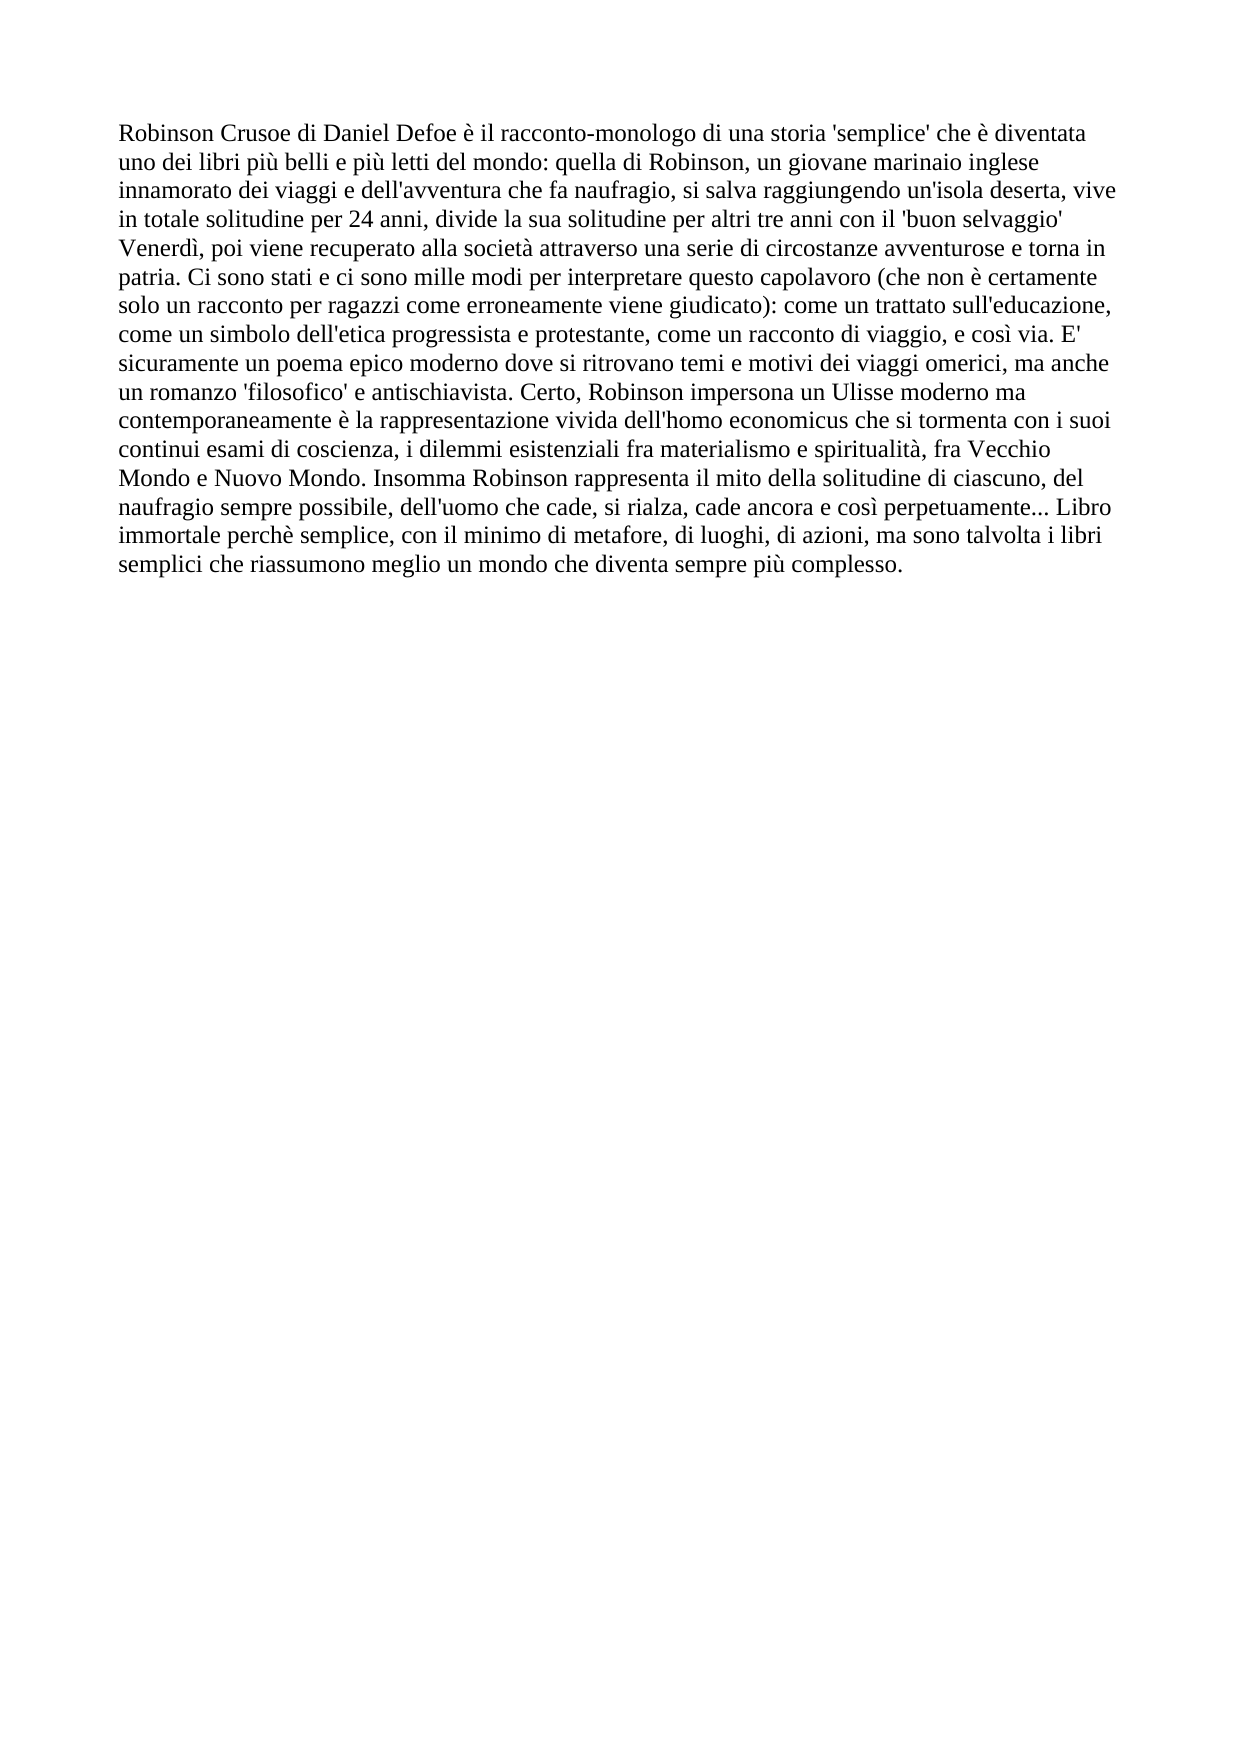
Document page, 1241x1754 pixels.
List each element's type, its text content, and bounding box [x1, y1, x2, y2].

text Robinson Crusoe di Daniel Defoe è il racconto-monologo di una storia 'semplice' che è diventata uno dei libri più belli e più letti del mondo: quella di Robinson, un giovane marinaio inglese innamorato dei viaggi e dell'avventura che fa naufragio, si salva raggiungendo un'isola deserta, vive in totale solitudine per 24 anni, divide la sua solitudine per altri tre anni con il 'buon selvaggio' Venerdì, poi viene recuperato alla società attraverso una serie di circostanze avventurose e torna in patria. Ci sono stati e ci sono mille modi per interpretare questo capolavoro (che non è certamente solo un racconto per ragazzi come erroneamente viene giudicato): come un trattato sull'educazione, come un simbolo dell'etica progressista e protestante, come un racconto di viaggio, e così via. E' sicuramente un poema epico moderno dove si ritrovano temi e motivi dei viaggi omerici, ma anche un romanzo 'filosofico' e antischiavista. Certo, Robinson impersona un Ulisse moderno ma contemporaneamente è la rappresentazione vivida dell'homo economicus che si tormenta con i suoi continui esami di coscienza, i dilemmi esistenziali fra materialismo e spiritualità, fra Vecchio Mondo e Nuovo Mondo. Insomma Robinson rappresenta il mito della solitudine di ciascuno, del naufragio sempre possibile, dell'uomo che cade, si rialza, cade ancora e così perpetuamente... Libro immortale perchè semplice, con il minimo di metafore, di luoghi, di azioni, ma sono talvolta i libri semplici che riassumono meglio un mondo che diventa sempre più complesso. [118, 118, 1122, 578]
